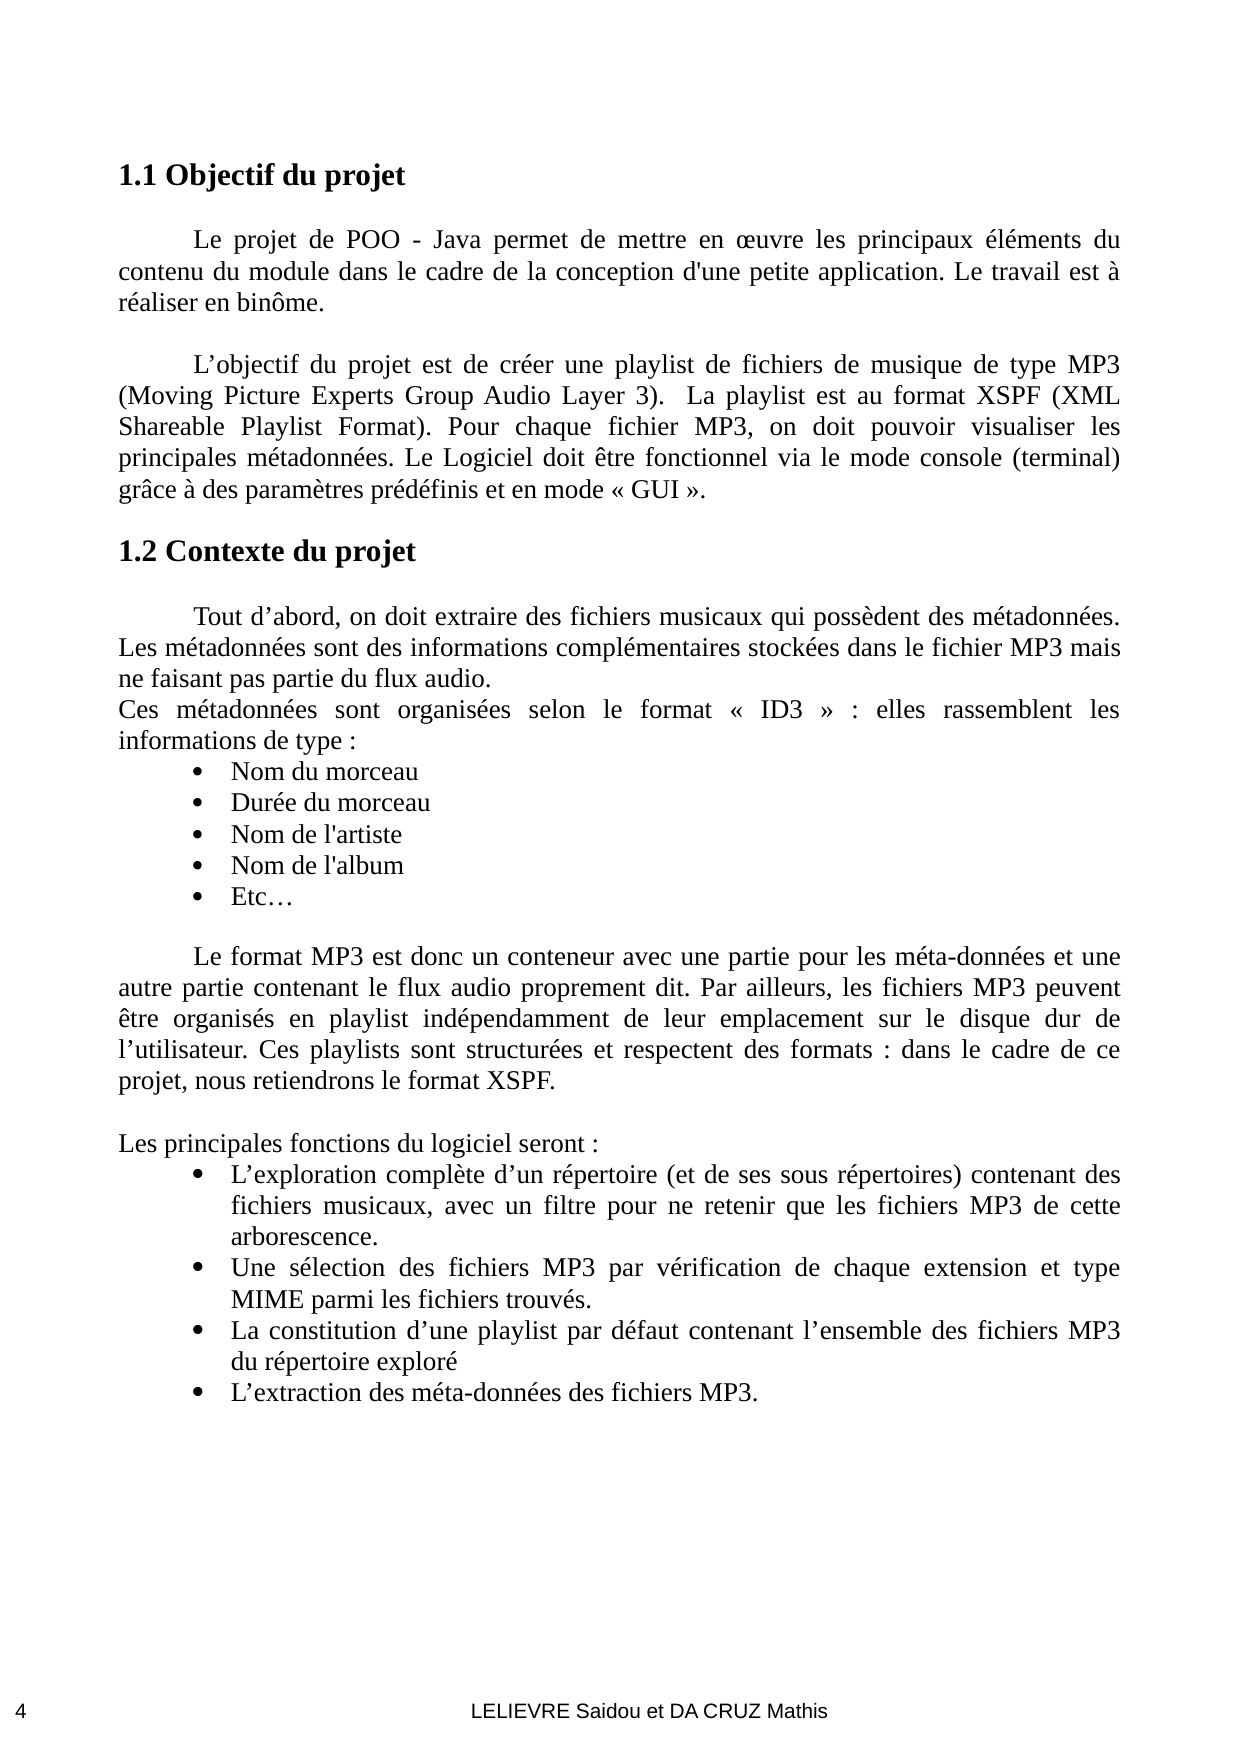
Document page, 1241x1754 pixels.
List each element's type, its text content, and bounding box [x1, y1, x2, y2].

text L’objectif du projet est de créer une playlist de fichiers de musique de type MP3 (Moving Picture Experts Group Audio Layer 3). La playlist est au format XSPF (XML Shareable Playlist Format). Pour chaque fichier MP3, on doit pouvoir visualiser les principales métadonnées. Le Logiciel doit être fonctionnel via le mode console (terminal) grâce à des paramètres prédéfinis et en mode « GUI ». [118, 348, 1122, 504]
text Les principales fonctions du logiciel seront : [118, 1127, 1122, 1158]
list Nom de l'album [193, 849, 1122, 880]
list La constitution d’une playlist par défaut contenant l’ensemble des fichiers MP3 du répertoire exploré [193, 1314, 1122, 1376]
list Etc… [193, 880, 1122, 911]
text 1.1 Objectif du projet [118, 156, 1122, 192]
text Tout d’abord, on doit extraire des fichiers musicaux qui possèdent des métadonnées. Les métadonnées sont des informations complémentaires stockées dans le fichier MP3 mais ne faisant pas partie du flux audio. [118, 600, 1122, 693]
text 1.2 Contexte du projet [118, 533, 1122, 568]
list L’extraction des méta-données des fichiers MP3. [193, 1376, 1122, 1407]
text Ces métadonnées sont organisées selon le format « ID3 » : elles rassemblent les informations de type : [118, 693, 1122, 755]
text Le format MP3 est donc un conteneur avec une partie pour les méta-données et une autre partie contenant le flux audio proprement dit. Par ailleurs, les fichiers MP3 peuvent être organisés en playlist indépendamment de leur emplacement sur le disque dur de l’utilisateur. Ces playlists sont structurées et respectent des formats : dans le cadre de ce projet, nous retiendrons le format XSPF. [118, 940, 1122, 1096]
list Nom de l'artiste [193, 818, 1122, 849]
list L’exploration complète d’un répertoire (et de ses sous répertoires) contenant des fichiers musicaux, avec un filtre pour ne retenir que les fichiers MP3 de cette arborescence. [193, 1158, 1122, 1251]
list Une sélection des fichiers MP3 par vérification de chaque extension et type MIME parmi les fichiers trouvés. [193, 1251, 1122, 1314]
list Nom du morceau [193, 755, 1122, 787]
text Le projet de POO - Java permet de mettre en œuvre les principaux éléments du contenu du module dans le cadre de la conception d'une petite application. Le travail est à réaliser en binôme. [118, 223, 1122, 317]
list Durée du morceau [193, 787, 1122, 818]
